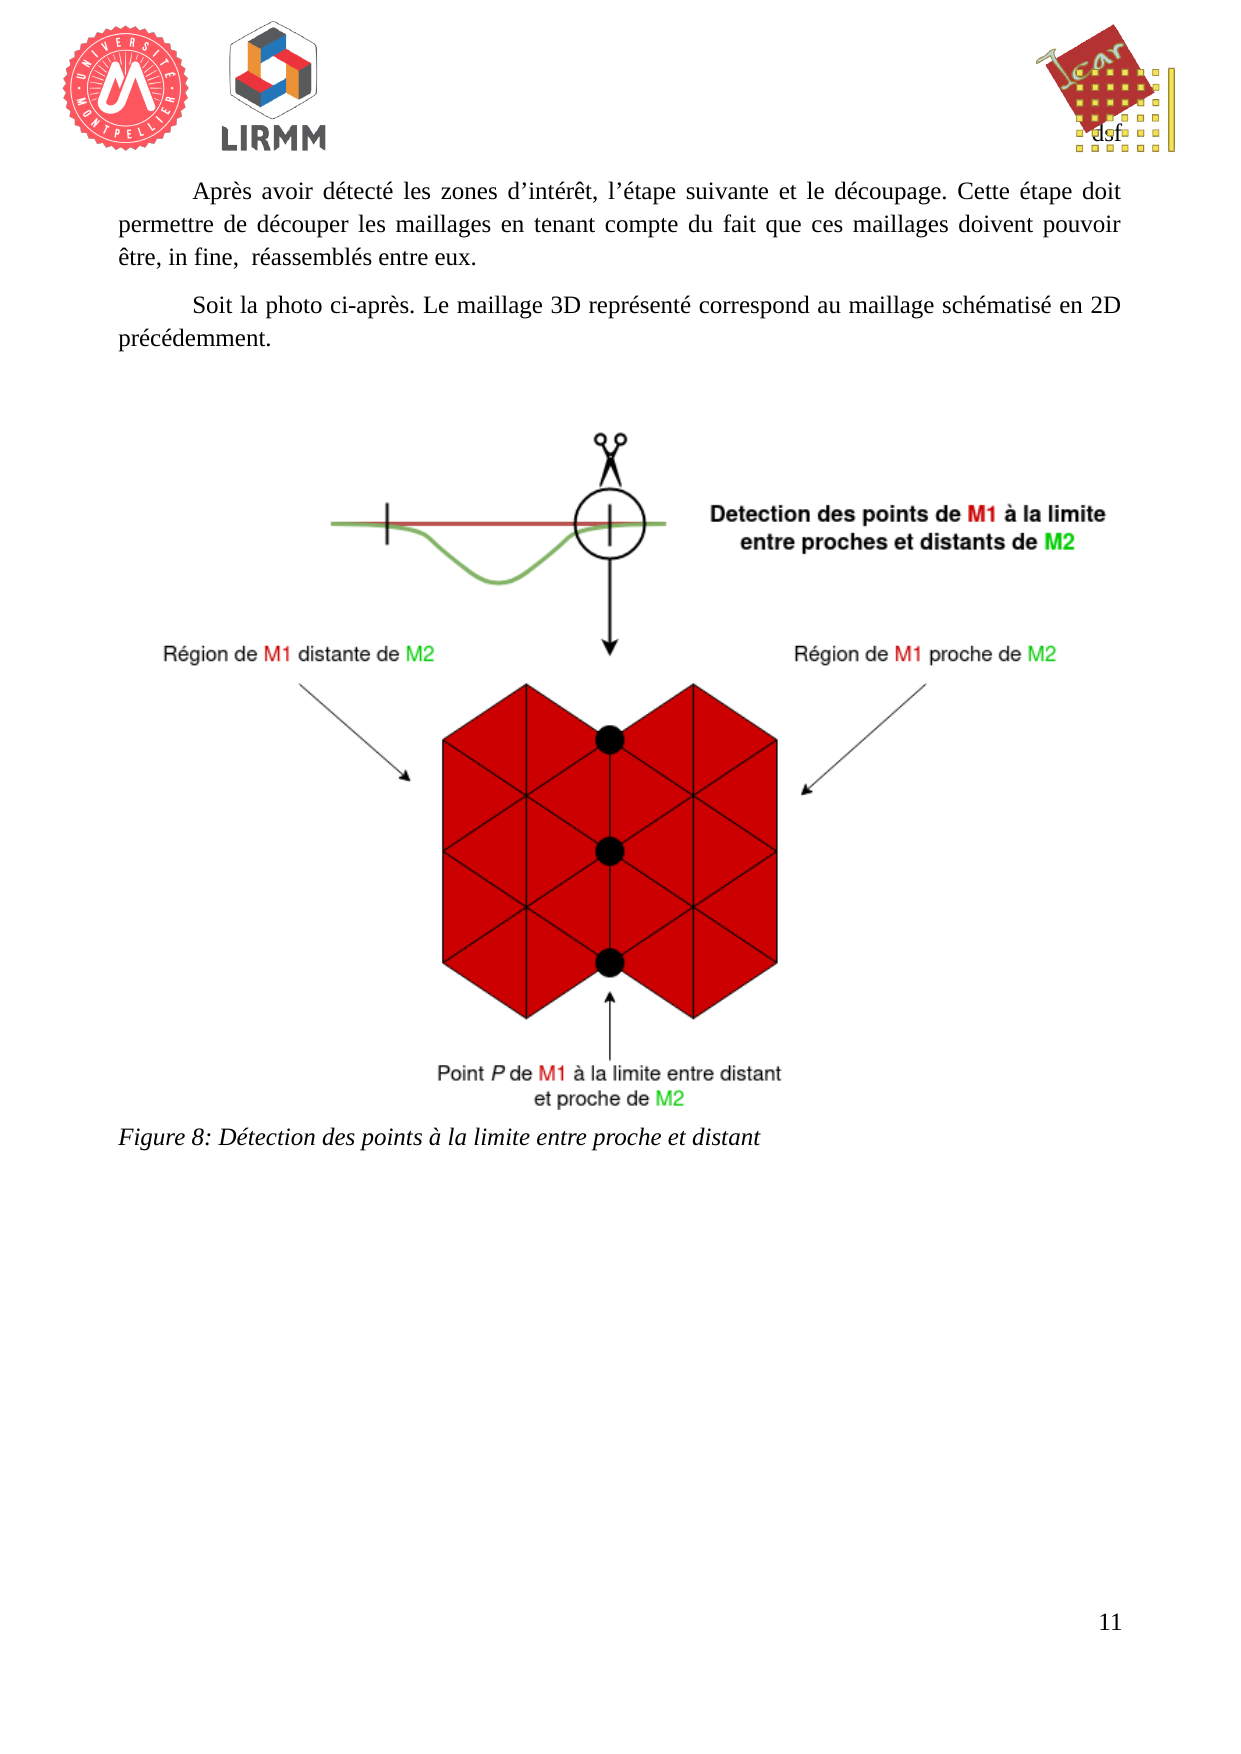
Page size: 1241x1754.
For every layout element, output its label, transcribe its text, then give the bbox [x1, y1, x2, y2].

picture [118, 430, 1123, 1117]
picture [1025, 6, 1177, 154]
text Figure 8: Détection des points à la limite entre proche et distant [118, 1117, 1122, 1150]
text Soit la photo ci-après. Le maillage 3D représenté correspond au maillage schématisé en 2D précédemment. [118, 290, 1122, 352]
text Après avoir détecté les zones d’intérêt, l’étape suivante et le découpage. Cette étape doit permettre de découper les maillages en tenant compte du fait que ces maillages doivent pouvoir être, in fine, réassemblés entre eux. [118, 176, 1122, 271]
picture [57, 13, 201, 156]
picture [203, 16, 343, 155]
